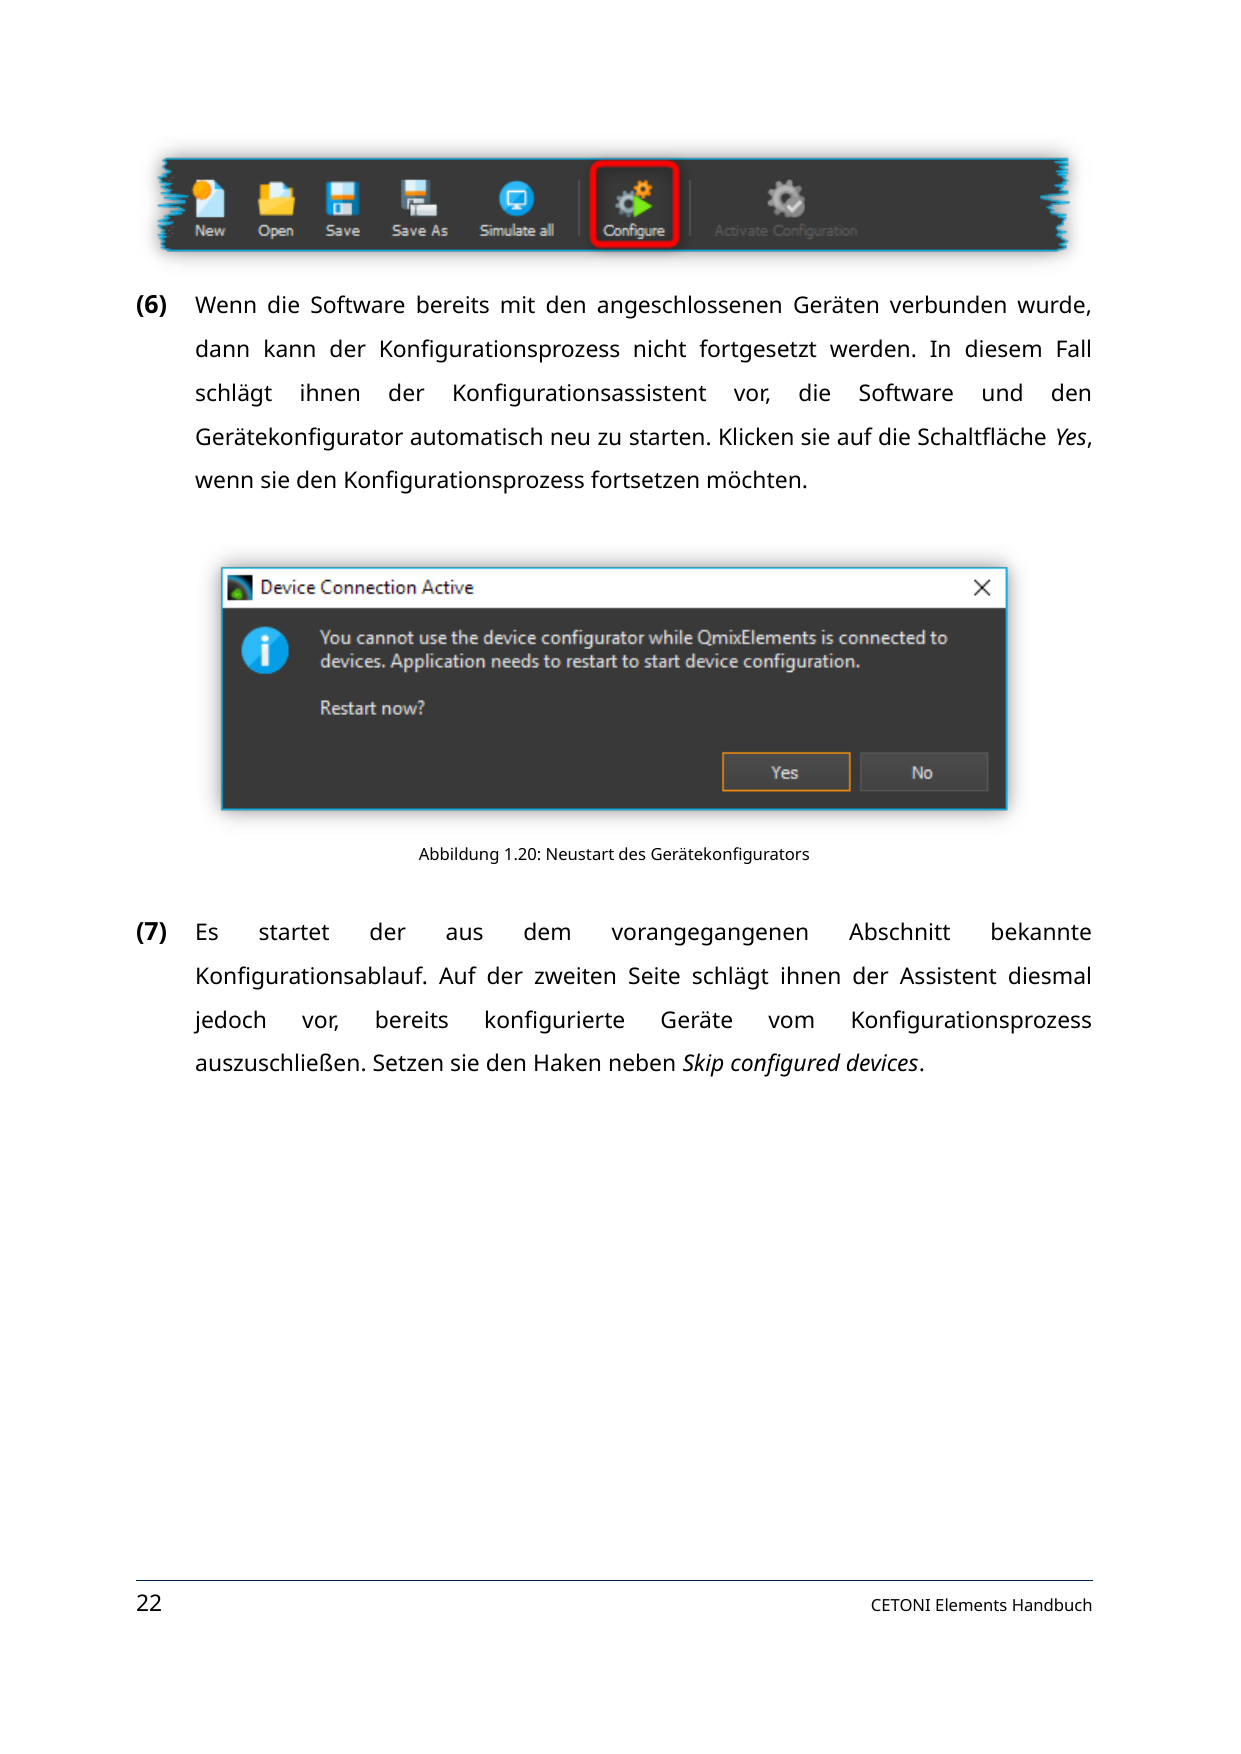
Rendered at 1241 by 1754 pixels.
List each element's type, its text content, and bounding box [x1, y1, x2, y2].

list Es startet der aus dem vorangegangenen Abschnitt bekannte Konfigurationsablauf. Auf der zweiten Seite schlägt ihnen der Assistent diesmal jedoch vor, bereits konfigurierte Geräte vom Konfigurationsprozess auszuschließen. Setzen sie den Haken neben Skip configured devices. [136, 532, 1093, 1079]
picture [198, 544, 1030, 834]
list Abbildung 1.20: Neustart des Gerätekonfigurators [160, 544, 1068, 865]
picture [135, 135, 1093, 275]
list Wenn die Software bereits mit den angeschlossenen Geräten verbunden wurde, dann kann der Konfigurationsprozess nicht fortgesetzt werden. In diesem Fall schlägt ihnen der Konfigurationsassistent vor, die Software und den Gerätekonfigurator automatisch neu zu starten. Klicken sie auf die Schaltfläche Yes, wenn sie den Konfigurationsprozess fortsetzen möchten. [136, 275, 1093, 496]
